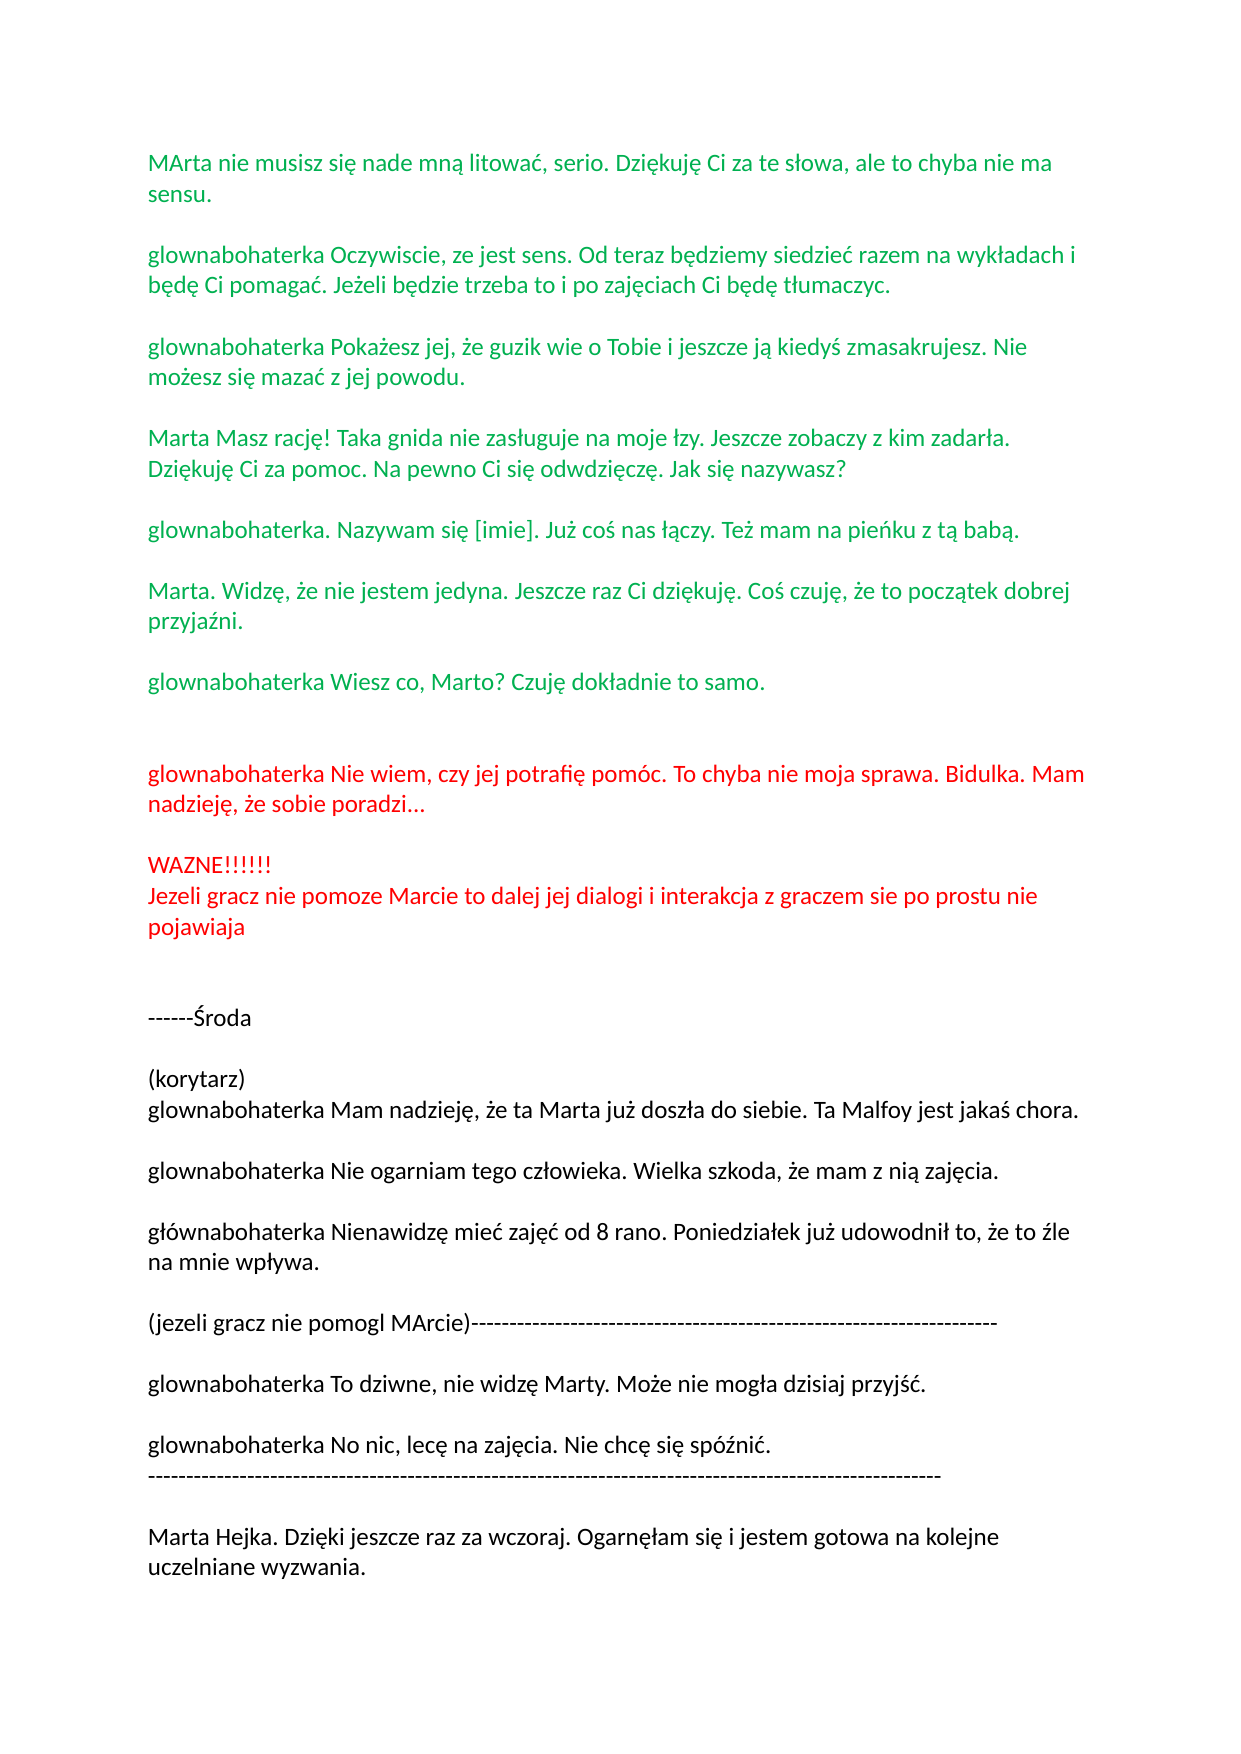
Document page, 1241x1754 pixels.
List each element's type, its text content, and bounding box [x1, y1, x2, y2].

text glownabohaterka Mam nadzieję, że ta Marta już doszła do siebie. Ta Malfoy jest jakaś chora. [148, 1094, 1093, 1124]
text glownabohaterka No nic, lecę na zajęcia. Nie chcę się spóźnić. [148, 1429, 1093, 1460]
text (jezeli gracz nie pomogl MArcie)--------------------------------------------------------------------- [148, 1307, 1093, 1338]
text ------Środa [148, 1002, 1093, 1033]
text glownabohaterka Nie wiem, czy jej potrafię pomóc. To chyba nie moja sprawa. Bidulka. Mam nadzieję, że sobie poradzi... [148, 758, 1093, 819]
text (korytarz) [148, 1063, 1093, 1094]
text MArta nie musisz się nade mną litować, serio. Dziękuję Ci za te słowa, ale to chyba nie ma sensu. [148, 148, 1093, 209]
text Marta Hejka. Dzięki jeszcze raz za wczoraj. Ogarnęłam się i jestem gotowa na kolejne uczelniane wyzwania. [148, 1521, 1093, 1582]
text glownabohaterka Nie ogarniam tego człowieka. Wielka szkoda, że mam z nią zajęcia. [148, 1155, 1093, 1185]
text Jezeli gracz nie pomoze Marcie to dalej jej dialogi i interakcja z graczem sie po prostu nie pojawiaja [148, 880, 1093, 941]
text glownabohaterka Oczywiscie, ze jest sens. Od teraz będziemy siedzieć razem na wykładach i będę Ci pomagać. Jeżeli będzie trzeba to i po zajęciach Ci będę tłumaczyc. [148, 239, 1093, 300]
text -------------------------------------------------------------------------------------------------------- [148, 1460, 1093, 1491]
text Marta. Widzę, że nie jestem jedyna. Jeszcze raz Ci dziękuję. Coś czuję, że to początek dobrej przyjaźni. [148, 575, 1093, 636]
text glownabohaterka Pokażesz jej, że guzik wie o Tobie i jeszcze ją kiedyś zmasakrujesz. Nie możesz się mazać z jej powodu. [148, 331, 1093, 392]
text glownabohaterka Wiesz co, Marto? Czuję dokładnie to samo. [148, 666, 1093, 697]
text glownabohaterka. Nazywam się [imie]. Już coś nas łączy. Też mam na pieńku z tą babą. [148, 514, 1093, 544]
text WAZNE!!!!!! [148, 849, 1093, 880]
text głównabohaterka Nienawidzę mieć zajęć od 8 rano. Poniedziałek już udowodnił to, że to źle na mnie wpływa. [148, 1216, 1093, 1277]
text glownabohaterka To dziwne, nie widzę Marty. Może nie mogła dzisiaj przyjść. [148, 1368, 1093, 1399]
text Marta Masz rację! Taka gnida nie zasługuje na moje łzy. Jeszcze zobaczy z kim zadarła. Dziękuję Ci za pomoc. Na pewno Ci się odwdzięczę. Jak się nazywasz? [148, 422, 1093, 483]
